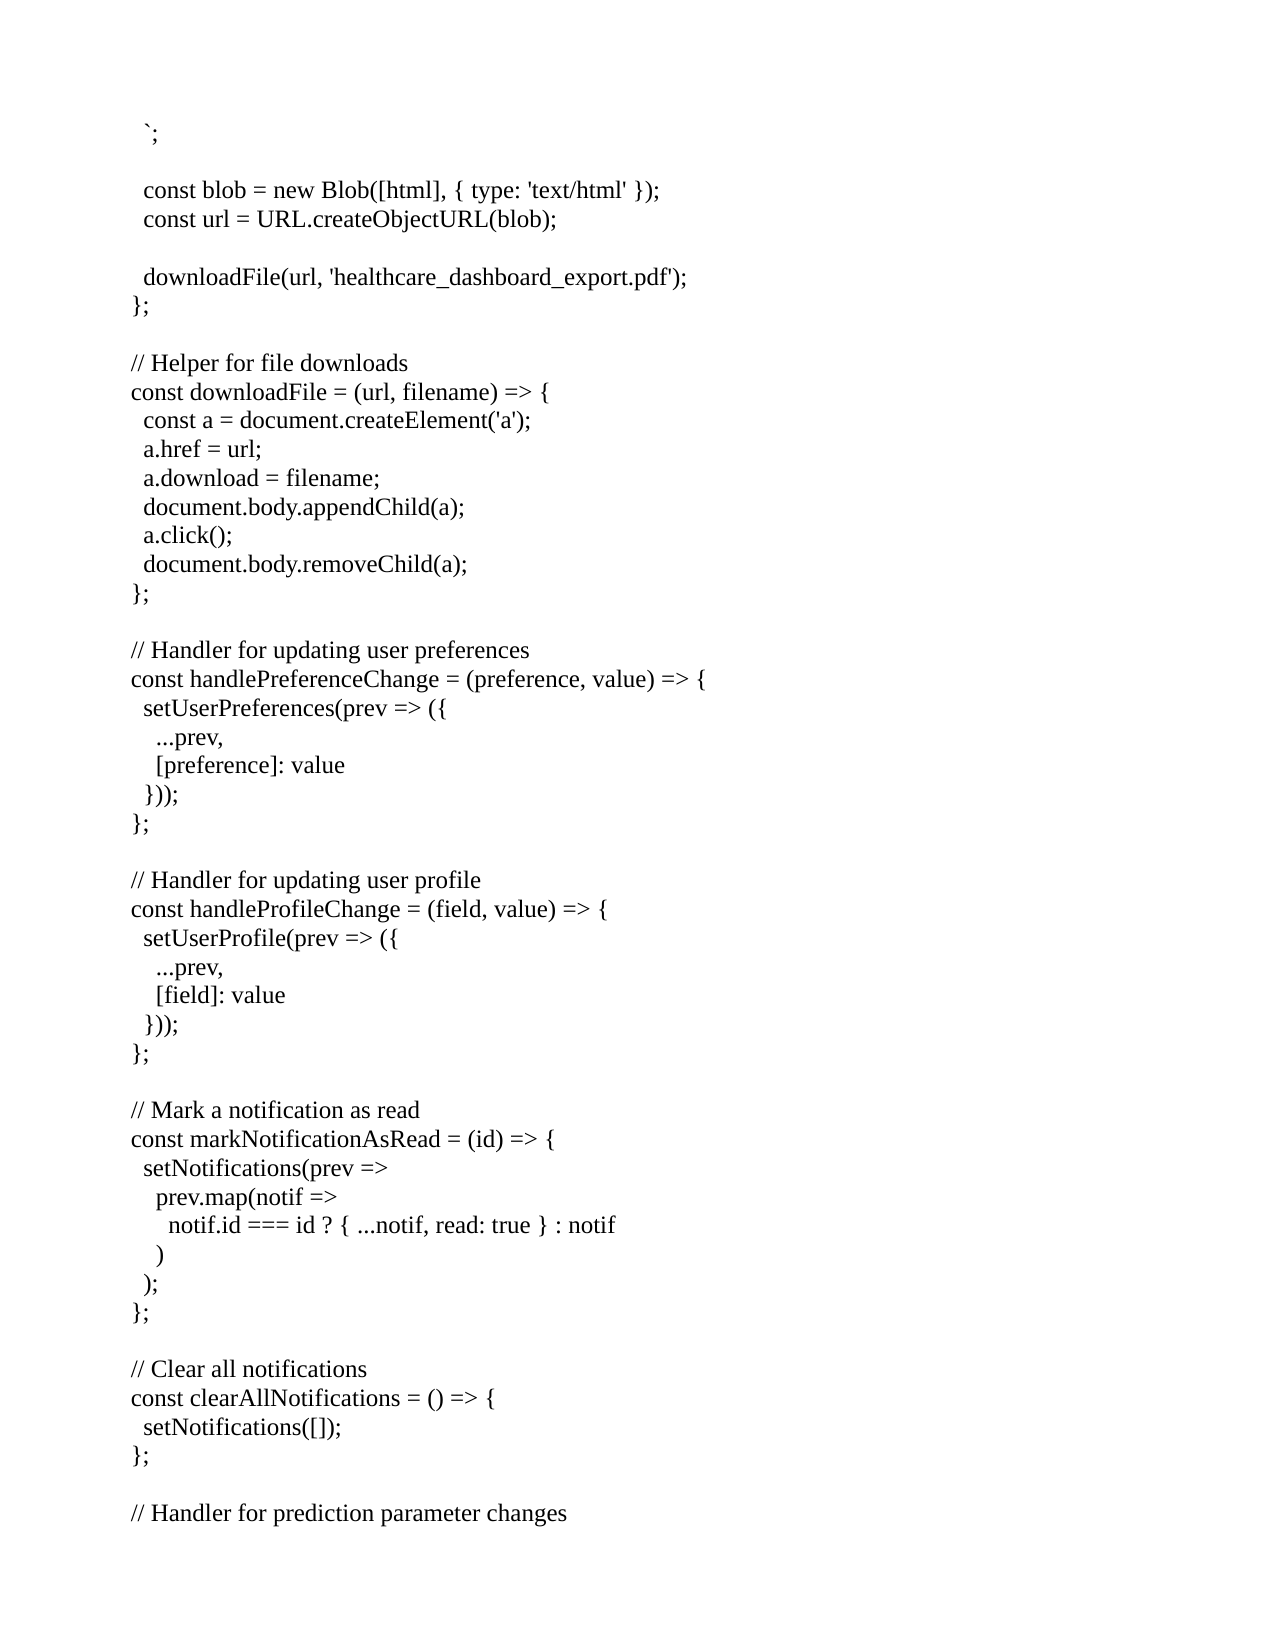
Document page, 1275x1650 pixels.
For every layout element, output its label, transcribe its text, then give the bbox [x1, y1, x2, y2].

text }; [118, 1038, 1157, 1067]
text ); [118, 1268, 1157, 1297]
text const url = URL.createObjectURL(blob); [118, 204, 1157, 233]
text // Handler for updating user preferences [118, 636, 1157, 664]
text prev.map(notif => [118, 1182, 1157, 1211]
text [field]: value [118, 981, 1157, 1009]
text ...prev, [118, 952, 1157, 981]
text const a = document.createElement('a'); [118, 406, 1157, 434]
text })); [118, 779, 1157, 808]
text // Mark a notification as read [118, 1096, 1157, 1124]
text // Handler for updating user profile [118, 866, 1157, 894]
text ) [118, 1239, 1157, 1268]
text const markNotificationAsRead = (id) => { [118, 1124, 1157, 1153]
text const clearAllNotifications = () => { [118, 1383, 1157, 1412]
text setUserProfile(prev => ({ [118, 923, 1157, 952]
text const downloadFile = (url, filename) => { [118, 377, 1157, 406]
text const handlePreferenceChange = (preference, value) => { [118, 664, 1157, 693]
text setNotifications([]); [118, 1412, 1157, 1441]
text a.download = filename; [118, 463, 1157, 492]
text downloadFile(url, 'healthcare_dashboard_export.pdf'); [118, 262, 1157, 291]
text notif.id === id ? { ...notif, read: true } : notif [118, 1211, 1157, 1239]
text }; [118, 291, 1157, 319]
text document.body.removeChild(a); [118, 549, 1157, 578]
text }; [118, 578, 1157, 607]
text const handleProfileChange = (field, value) => { [118, 894, 1157, 923]
text a.click(); [118, 521, 1157, 549]
text }; [118, 1297, 1157, 1326]
text document.body.appendChild(a); [118, 492, 1157, 521]
text // Handler for prediction parameter changes [118, 1498, 1157, 1527]
text }; [118, 1441, 1157, 1469]
text }; [118, 808, 1157, 837]
text a.href = url; [118, 434, 1157, 463]
text setUserPreferences(prev => ({ [118, 693, 1157, 722]
text ...prev, [118, 722, 1157, 751]
text })); [118, 1009, 1157, 1038]
text setNotifications(prev => [118, 1153, 1157, 1182]
text `; [118, 118, 1157, 147]
text // Helper for file downloads [118, 348, 1157, 377]
text const blob = new Blob([html], { type: 'text/html' }); [118, 176, 1157, 204]
text [preference]: value [118, 751, 1157, 779]
text // Clear all notifications [118, 1354, 1157, 1383]
